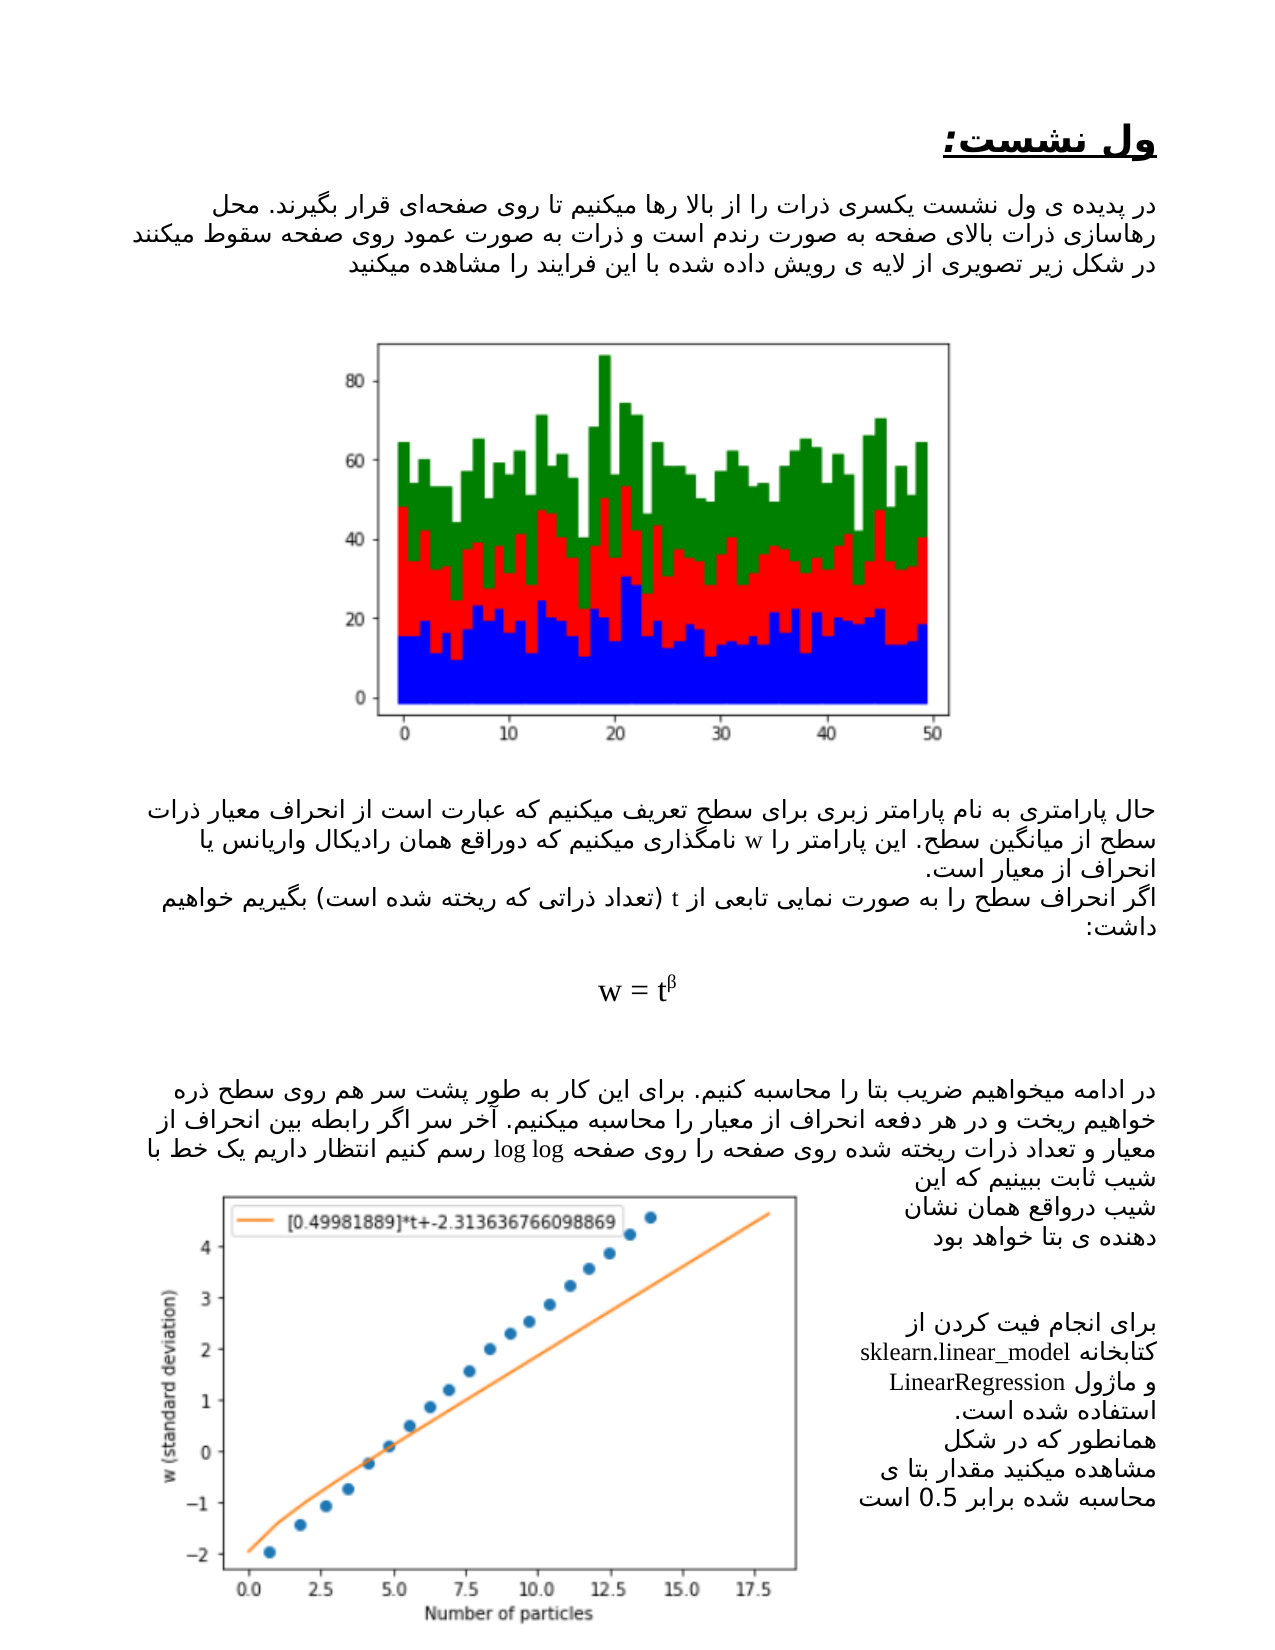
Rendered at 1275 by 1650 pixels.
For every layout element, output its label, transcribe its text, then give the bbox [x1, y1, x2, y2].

text در شکل زیر تصویری از لایه ی رویش داده شده با این فرايند را مشاهده میکنید [118, 249, 1157, 278]
text [118, 1308, 137, 1425]
text در ادامه میخواهیم ضریب بتا را محاسبه کنیم. برای این کار به طور پشت سر هم روی سطح ذره خواهیم ریخت و در هر دفعه انحراف از معیار را محاسبه میکنیم. آخر سر اگر رابطه بین انحراف از معیار و تعداد ذرات ریخته شده روی صفحه را روی صفحه‌ log log رسم کنیم انتظار داریم یک خط با شیب ثابت ببینیم که این شیب در‌واقع همان نشان دهنده ی بتا خواهد بود [118, 1076, 1157, 1251]
text ول نشست: [118, 118, 1157, 162]
text [118, 1425, 137, 1513]
picture [137, 1180, 854, 1640]
text در پدیده ی ول نشست یکسری ذرات را از بالا رها میکنیم تا روی صفحه‌ای قرار بگیرند. محل رهاسازی ذرات بالای صفحه به صورت رندم است و ذرات به صورت عمود روی صفحه سقوط میکنند [118, 191, 1157, 249]
text w = tβ [118, 970, 1157, 1009]
picture [316, 318, 1006, 776]
text همانطور که در شکل مشاهده میکنید مقدار بتا ی محاسبه شده برابر 0.5 است [854, 1425, 1157, 1513]
text برای انجام فیت کردن از کتابخانه sklearn.linear_model و ماژول LinearRegression استفاده شده است. [854, 1308, 1157, 1425]
text حال پارامتری به نام پارامتر زبری برای سطح تعریف میکنیم که عبارت است از انحراف معیار ذرات سطح از میانگین سطح. این پارامتر را w نامگذاری میکنیم که دوراقع همان رادیکال واریانس یا انحراف از معیار است. [118, 796, 1157, 883]
text اگر انحراف سطح را به صورت نمایی تابعی از t (تعداد ذراتی که ریخته شده است) بگیریم خواهیم داشت: [118, 883, 1157, 942]
